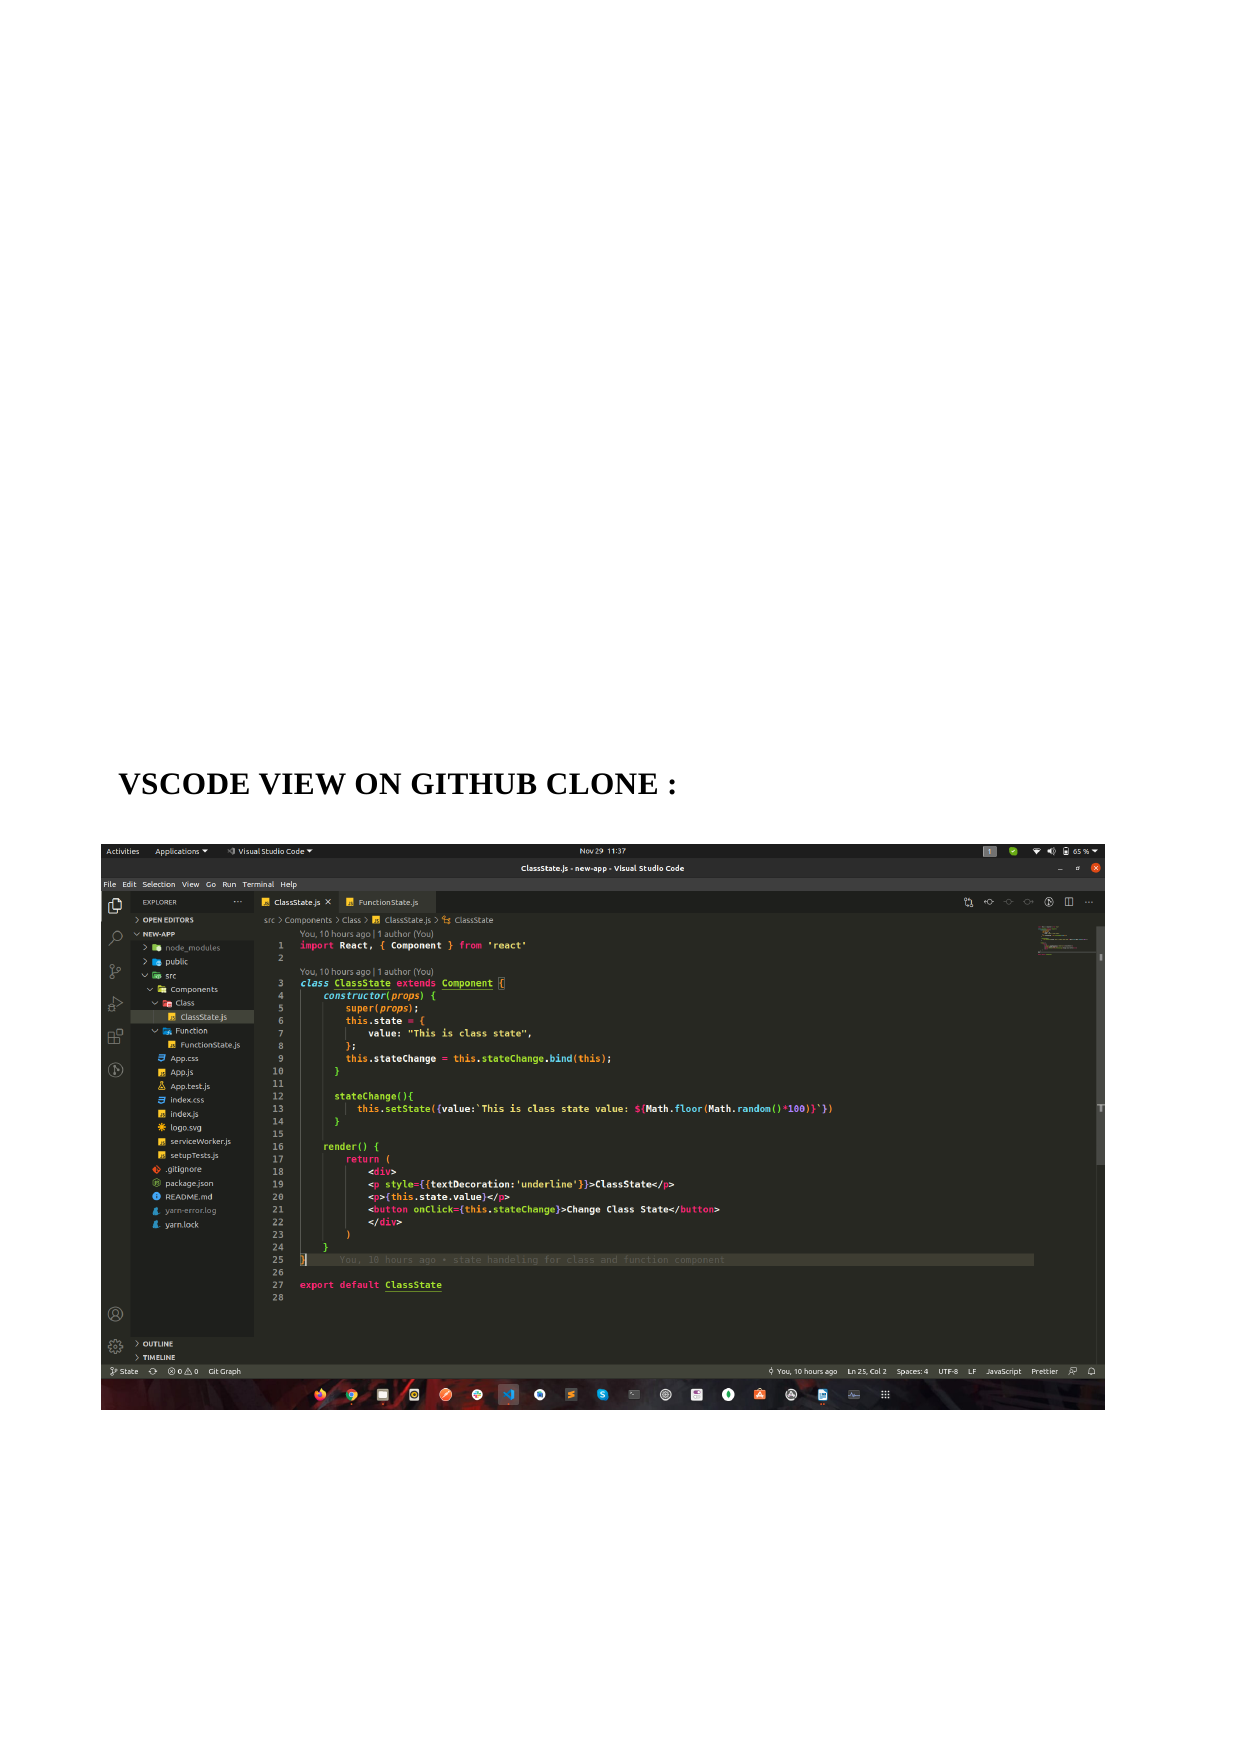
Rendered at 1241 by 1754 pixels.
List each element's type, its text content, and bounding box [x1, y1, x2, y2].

text VSCODE VIEW ON GITHUB CLONE : [118, 765, 1122, 801]
picture [101, 844, 1105, 1410]
